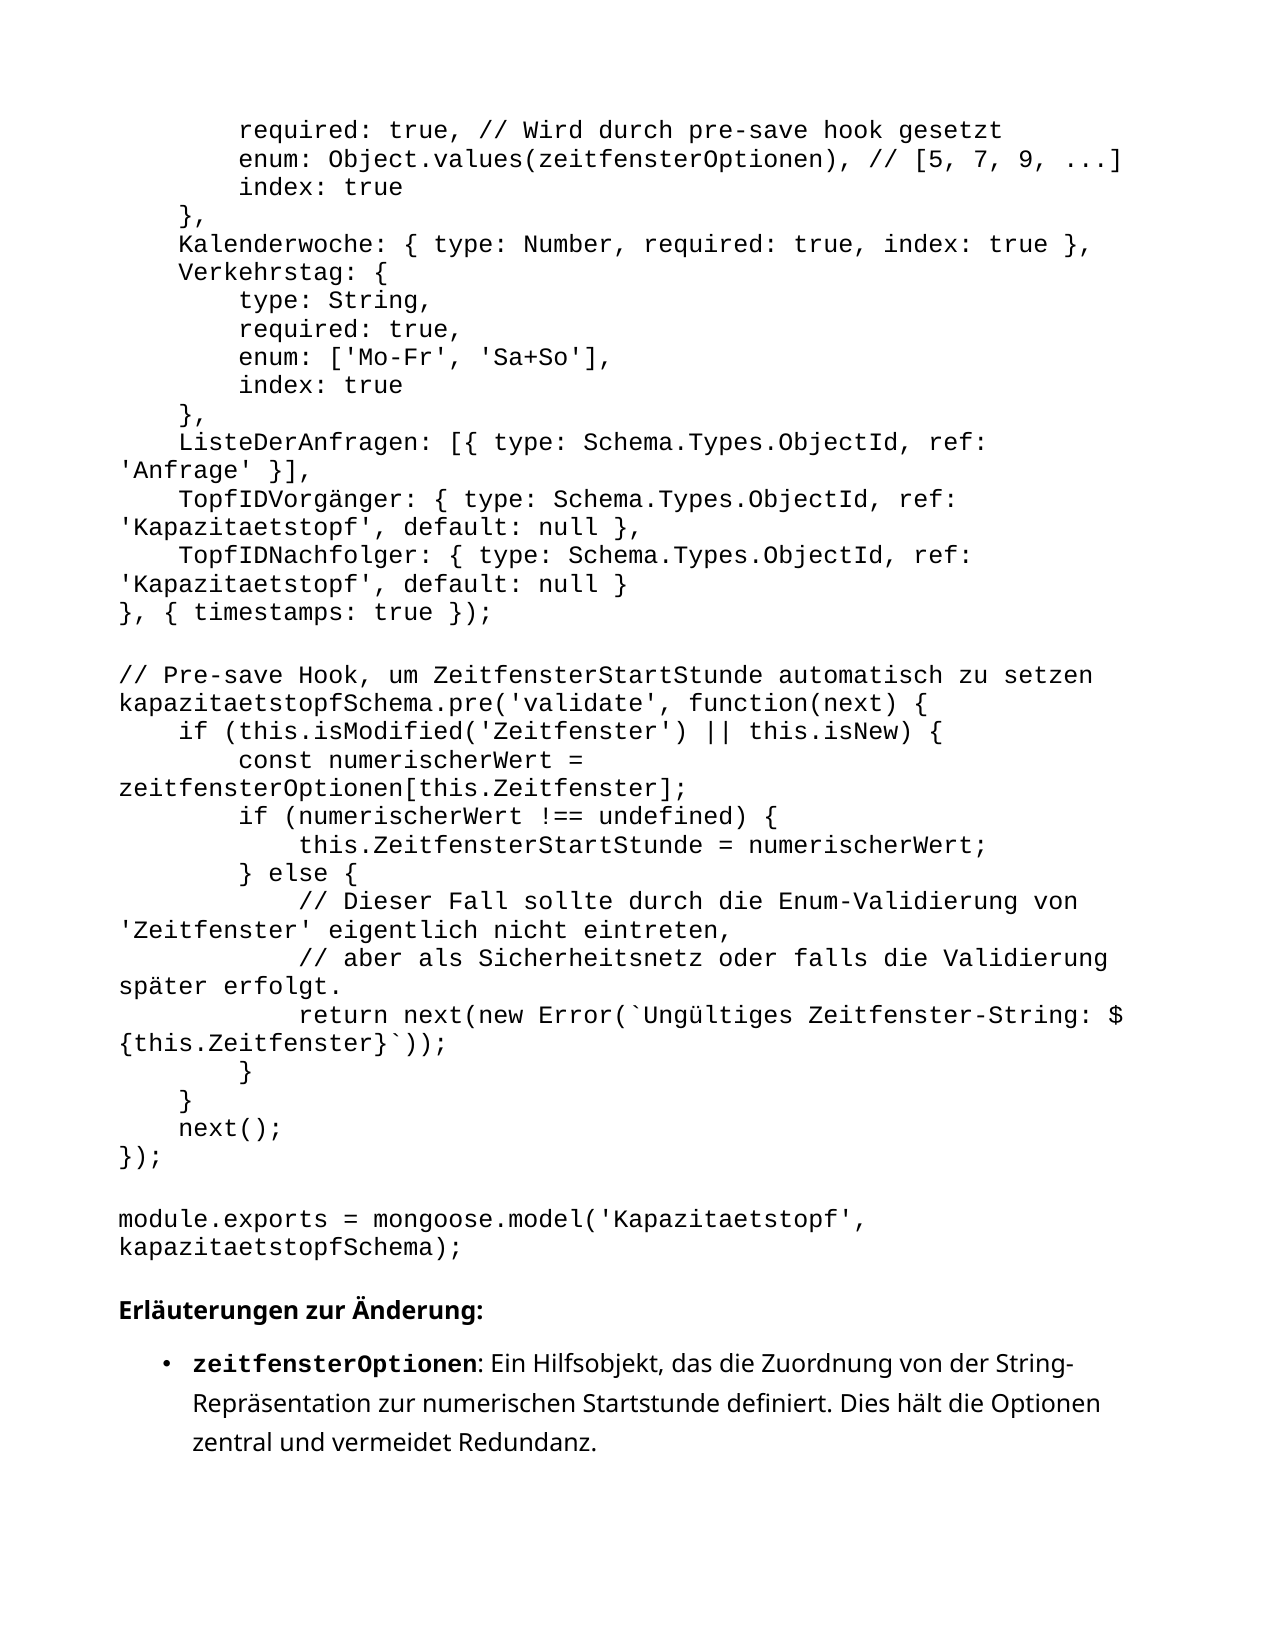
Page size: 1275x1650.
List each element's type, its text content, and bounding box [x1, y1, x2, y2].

text if (numerischerWert !== undefined) { [118, 804, 1157, 832]
text Verkehrstag: { [118, 260, 1157, 288]
list zeitfensterOptionen: Ein Hilfsobjekt, das die Zuordnung von der String-Repräsentation zur numerischen Startstunde definiert. Dies hält die Optionen zentral und vermeidet Redundanz. [162, 1346, 1157, 1459]
text }); [118, 1144, 1157, 1172]
text enum: ['Mo-Fr', 'Sa+So'], [118, 345, 1157, 373]
text required: true, [118, 316, 1157, 345]
text }, { timestamps: true }); [118, 600, 1157, 628]
text module.exports = mongoose.model('Kapazitaetstopf', kapazitaetstopfSchema); [118, 1206, 1157, 1263]
text }, [118, 401, 1157, 430]
text Erläuterungen zur Änderung: [118, 1292, 1157, 1326]
text index: true [118, 175, 1157, 203]
text } [118, 1087, 1157, 1116]
text ListeDerAnfragen: [{ type: Schema.Types.ObjectId, ref: 'Anfrage' }], [118, 430, 1157, 486]
text return next(new Error(`Ungültiges Zeitfenster-String: ${this.Zeitfenster}`)); [118, 1002, 1157, 1059]
text // Pre-save Hook, um ZeitfensterStartStunde automatisch zu setzen [118, 662, 1157, 691]
text TopfIDNachfolger: { type: Schema.Types.ObjectId, ref: 'Kapazitaetstopf', default: null } [118, 543, 1157, 600]
text enum: Object.values(zeitfensterOptionen), // [5, 7, 9, ...] [118, 146, 1157, 175]
text const numerischerWert = zeitfensterOptionen[this.Zeitfenster]; [118, 747, 1157, 804]
text this.ZeitfensterStartStunde = numerischerWert; [118, 832, 1157, 861]
text TopfIDVorgänger: { type: Schema.Types.ObjectId, ref: 'Kapazitaetstopf', default: null }, [118, 486, 1157, 543]
text if (this.isModified('Zeitfenster') || this.isNew) { [118, 719, 1157, 747]
text next(); [118, 1116, 1157, 1144]
text // aber als Sicherheitsnetz oder falls die Validierung später erfolgt. [118, 946, 1157, 1002]
text kapazitaetstopfSchema.pre('validate', function(next) { [118, 691, 1157, 719]
text // Dieser Fall sollte durch die Enum-Validierung von 'Zeitfenster' eigentlich nicht eintreten, [118, 889, 1157, 946]
text type: String, [118, 288, 1157, 316]
text }, [118, 203, 1157, 231]
text Kalenderwoche: { type: Number, required: true, index: true }, [118, 231, 1157, 260]
text required: true, // Wird durch pre-save hook gesetzt [118, 118, 1157, 146]
text } else { [118, 861, 1157, 889]
text } [118, 1059, 1157, 1087]
text index: true [118, 373, 1157, 401]
